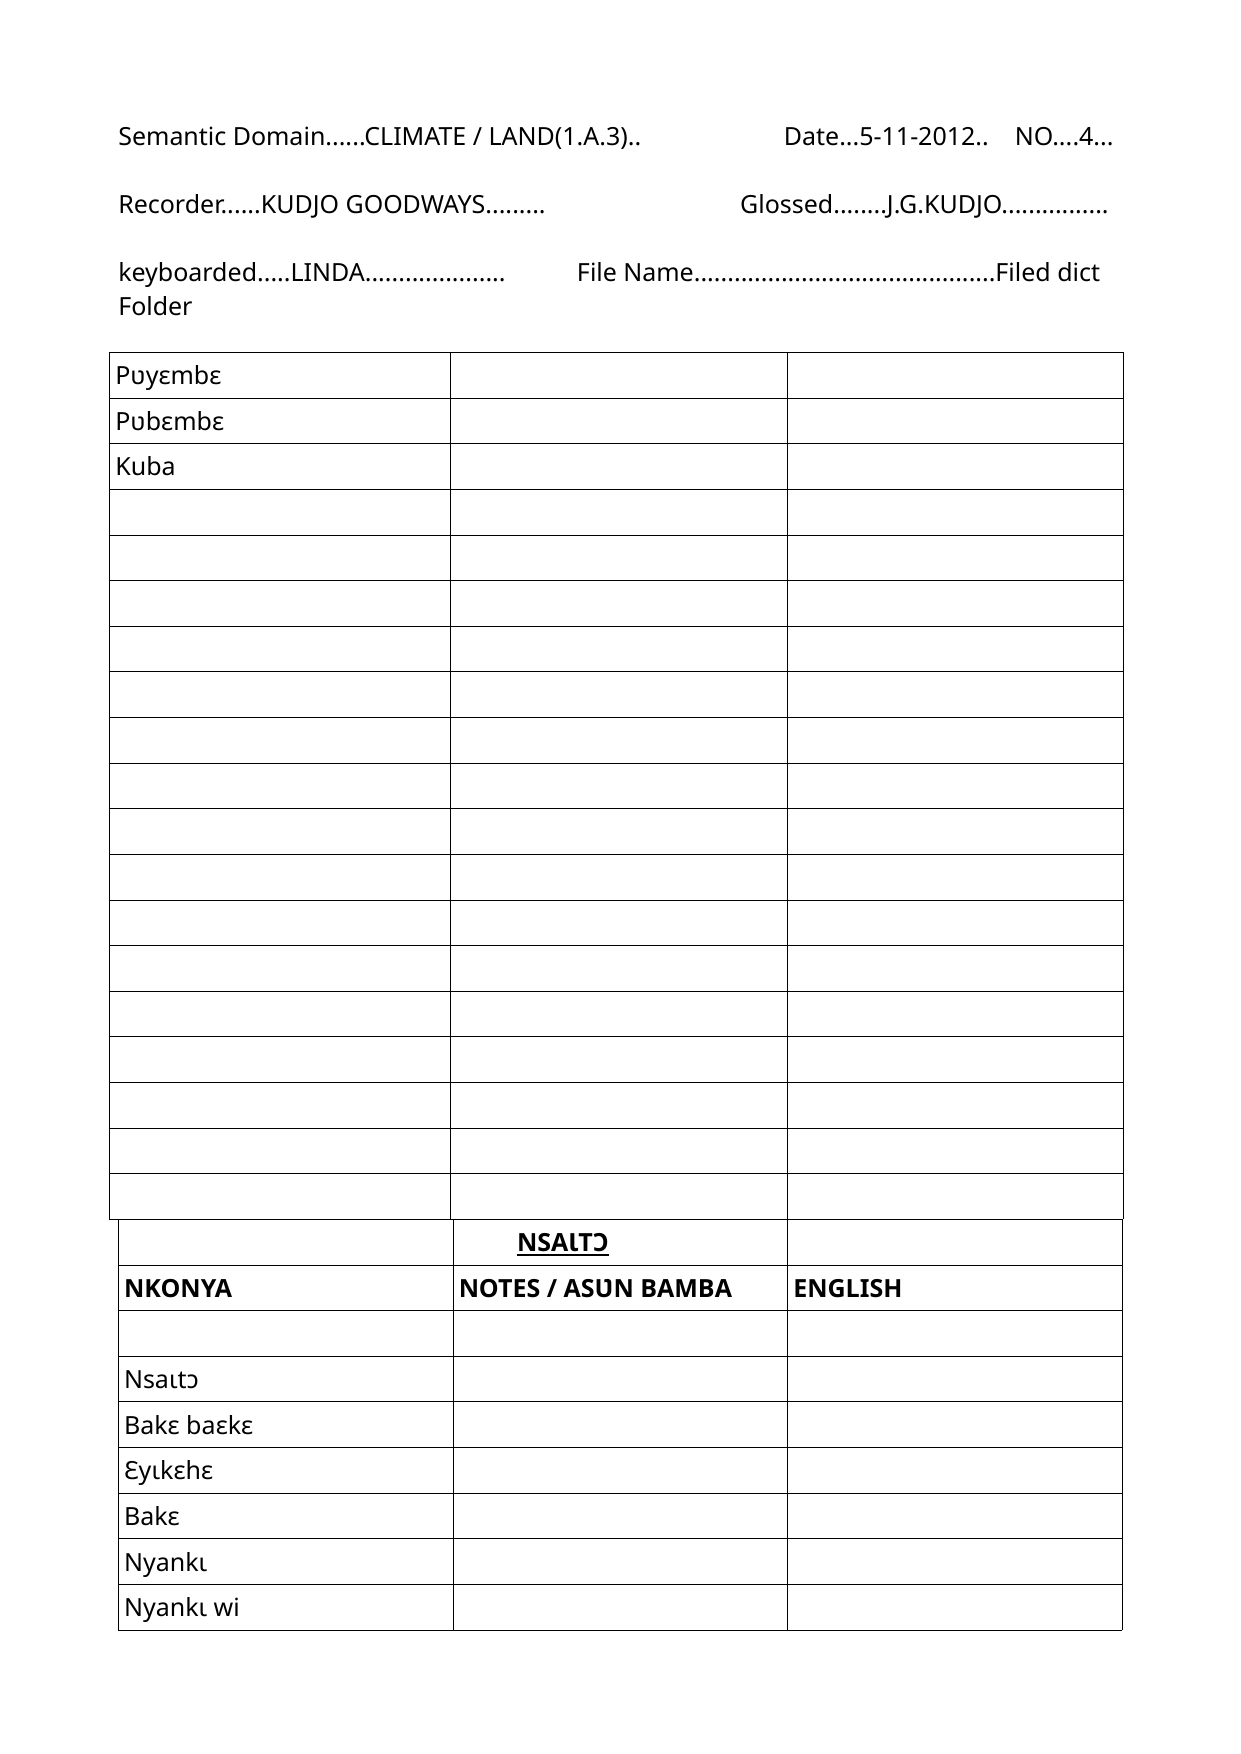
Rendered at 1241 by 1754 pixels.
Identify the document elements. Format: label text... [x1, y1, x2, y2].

table_cell [451, 764, 787, 808]
table_header [119, 1220, 453, 1264]
table_cell [788, 536, 1123, 580]
table_cell [788, 1494, 1122, 1538]
table_cell [788, 1357, 1122, 1401]
table_cell [454, 1311, 787, 1356]
table_cell [119, 1311, 453, 1356]
table_cell NOTES / ASƲN BAMBA [454, 1266, 787, 1310]
table_cell [788, 444, 1123, 489]
table_cell [788, 399, 1123, 443]
table_cell [788, 1402, 1122, 1447]
table_cell [788, 627, 1123, 671]
table_cell [788, 946, 1123, 991]
table_cell [110, 946, 450, 991]
table_cell [451, 855, 787, 899]
table_cell [110, 718, 450, 763]
table_cell [451, 581, 787, 626]
table_cell Kuba [110, 444, 450, 489]
table_cell Bakɛ [119, 1494, 453, 1538]
table_cell [451, 992, 787, 1036]
table_cell [788, 1083, 1123, 1128]
table_cell [110, 855, 450, 899]
table_cell [788, 490, 1123, 534]
table_cell [110, 1083, 450, 1128]
table_cell [788, 718, 1123, 763]
table_cell [454, 1448, 787, 1493]
table_cell [454, 1585, 787, 1629]
table_cell [110, 992, 450, 1036]
table_header [788, 1220, 1122, 1264]
table_cell [788, 764, 1123, 808]
table_cell [110, 1174, 450, 1219]
table_cell [451, 1083, 787, 1128]
table_cell [788, 581, 1123, 626]
table_cell Nyankɩ [119, 1539, 453, 1584]
table_cell [451, 1129, 787, 1173]
table_cell [451, 490, 787, 534]
table_cell [788, 1174, 1123, 1219]
table_cell [788, 672, 1123, 717]
table_cell [788, 1448, 1122, 1493]
table_cell [110, 581, 450, 626]
table_cell [454, 1539, 787, 1584]
table_cell [788, 855, 1123, 899]
table_cell [788, 1311, 1122, 1356]
table_cell [788, 1585, 1122, 1629]
table_cell NKONYA [119, 1266, 453, 1310]
table_cell [454, 1357, 787, 1401]
table_cell [110, 809, 450, 854]
table_cell Nsaɩtɔ [119, 1357, 453, 1401]
table_cell ENGLISH [788, 1266, 1122, 1310]
table_cell [788, 901, 1123, 945]
table_cell [451, 809, 787, 854]
table_cell [451, 536, 787, 580]
table_cell [451, 901, 787, 945]
table_cell [110, 627, 450, 671]
table_header NSAƖTƆ [454, 1220, 787, 1264]
table_cell [454, 1402, 787, 1447]
table_cell [110, 764, 450, 808]
table_cell [110, 901, 450, 945]
table_cell [110, 1129, 450, 1173]
table_cell [451, 399, 787, 443]
table_cell [451, 353, 787, 398]
table_cell [788, 353, 1123, 398]
table_cell [451, 1174, 787, 1219]
table_cell Nyankɩ wi [119, 1585, 453, 1629]
table_cell Ɛyɩkɛhɛ [119, 1448, 453, 1493]
table_cell Pʋbɛmbɛ [110, 399, 450, 443]
table_cell [110, 536, 450, 580]
table_cell [110, 672, 450, 717]
table_cell [788, 1129, 1123, 1173]
table_cell [788, 809, 1123, 854]
table_cell [451, 627, 787, 671]
table_cell [451, 672, 787, 717]
table_cell [454, 1494, 787, 1538]
table_cell [788, 1539, 1122, 1584]
table_cell Pʋyɛmbɛ [110, 353, 450, 398]
table_cell [788, 992, 1123, 1036]
table_cell [451, 1037, 787, 1082]
table_cell [788, 1037, 1123, 1082]
table_cell [110, 1037, 450, 1082]
table_cell [451, 946, 787, 991]
table_cell [451, 444, 787, 489]
table_cell [110, 490, 450, 534]
table_cell Bakɛ baɛkɛ [119, 1402, 453, 1447]
table_cell [451, 718, 787, 763]
